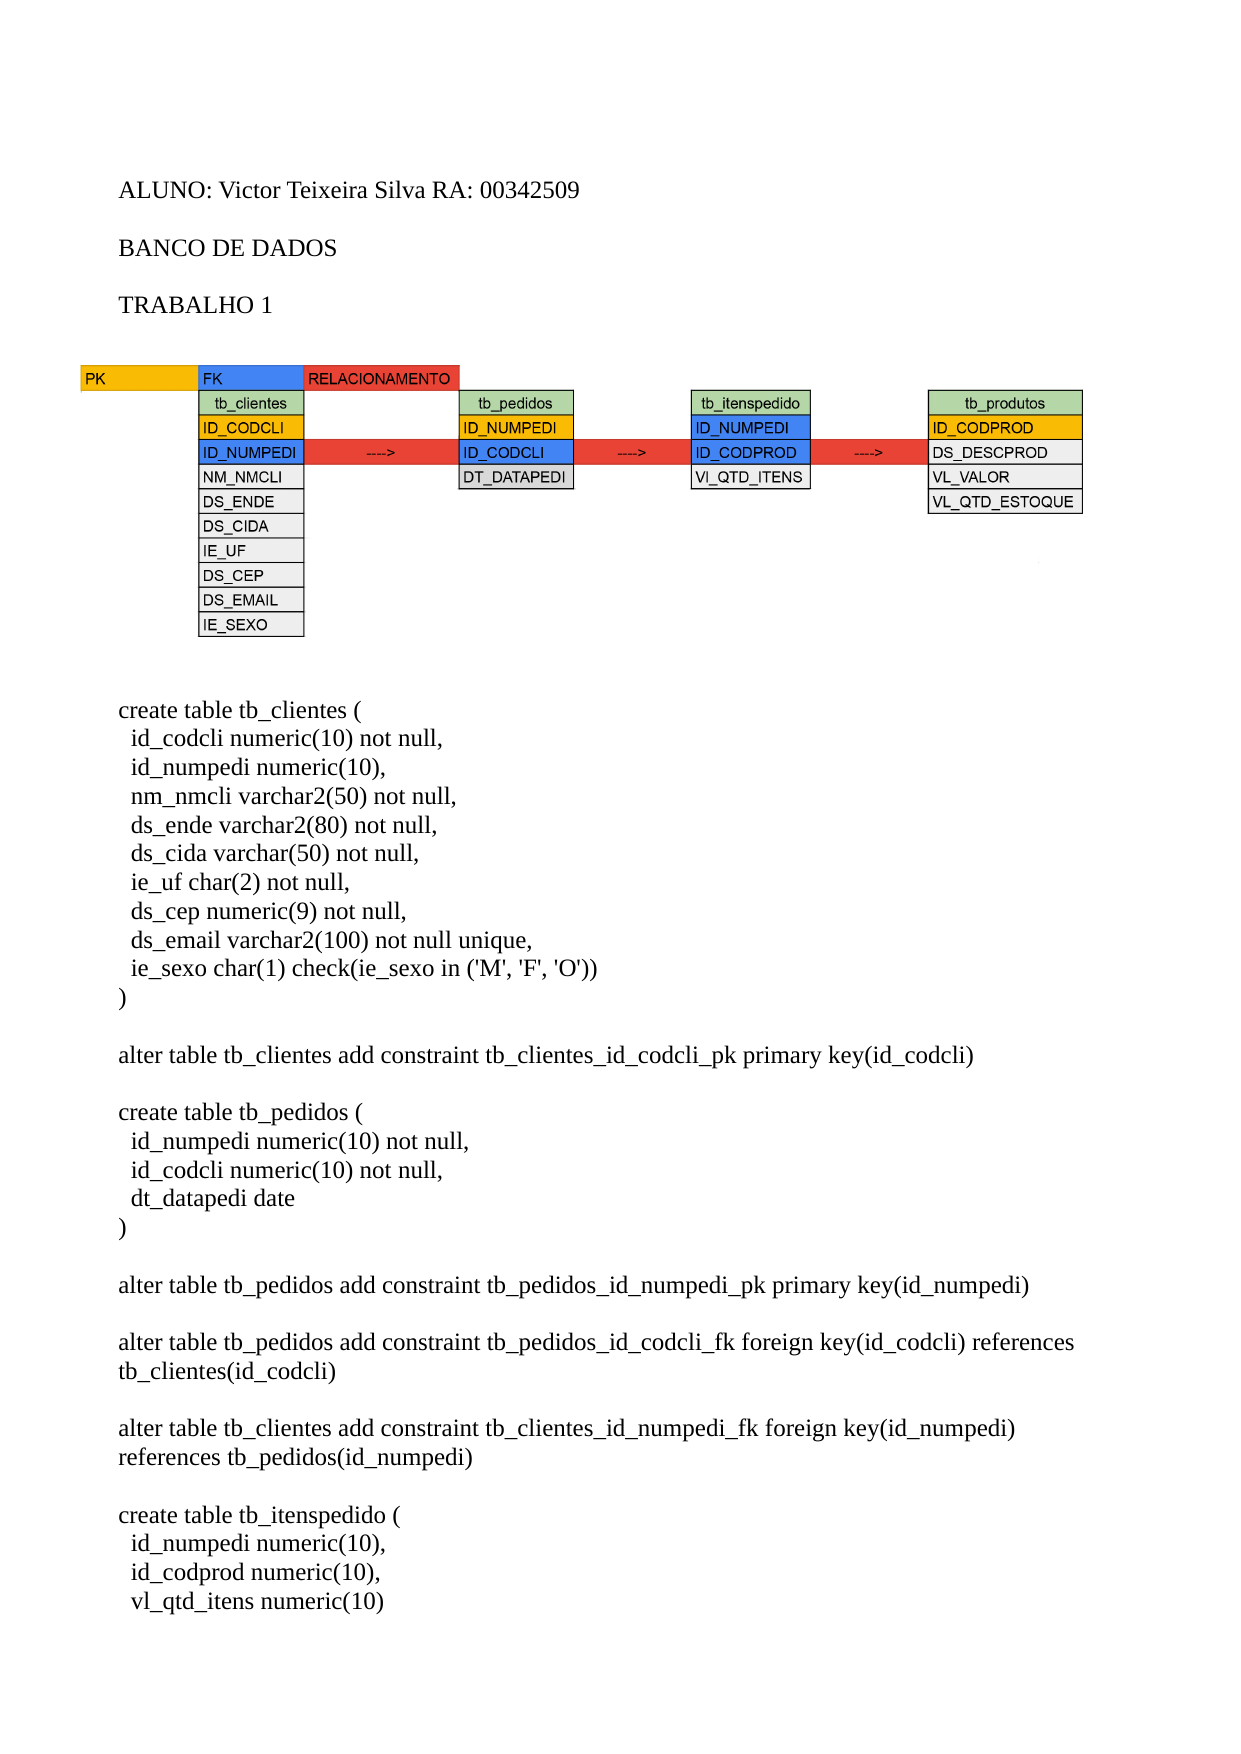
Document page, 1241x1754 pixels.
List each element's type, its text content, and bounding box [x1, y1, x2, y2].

text ds_email varchar2(100) not null unique, [118, 925, 1122, 953]
text nm_nmcli varchar2(50) not null, [118, 781, 1122, 810]
text ds_cep numeric(9) not null, [118, 896, 1122, 925]
text ds_cida varchar(50) not null, [118, 838, 1122, 867]
text alter table tb_pedidos add constraint tb_pedidos_id_numpedi_pk primary key(id_numpedi) [118, 1270, 1122, 1298]
text id_codprod numeric(10), [118, 1557, 1122, 1586]
text id_numpedi numeric(10), [118, 752, 1122, 781]
text ) [118, 1212, 1122, 1241]
text BANCO DE DADOS [118, 233, 1122, 262]
text vl_qtd_itens numeric(10) [118, 1586, 1122, 1615]
text create table tb_clientes ( [118, 695, 1122, 723]
text id_codcli numeric(10) not null, [118, 723, 1122, 752]
picture [79, 365, 1084, 638]
text ) [118, 982, 1122, 1011]
text dt_datapedi date [118, 1183, 1122, 1212]
text id_codcli numeric(10) not null, [118, 1155, 1122, 1183]
text ie_uf char(2) not null, [118, 867, 1122, 896]
text create table tb_pedidos ( [118, 1097, 1122, 1126]
text ie_sexo char(1) check(ie_sexo in ('M', 'F', 'O')) [118, 953, 1122, 982]
text TRABALHO 1 [118, 291, 1122, 319]
text alter table tb_pedidos add constraint tb_pedidos_id_codcli_fk foreign key(id_codcli) references tb_clientes(id_codcli) [118, 1327, 1122, 1385]
text create table tb_itenspedido ( [118, 1500, 1122, 1528]
text id_numpedi numeric(10) not null, [118, 1126, 1122, 1155]
text id_numpedi numeric(10), [118, 1528, 1122, 1557]
text alter table tb_clientes add constraint tb_clientes_id_codcli_pk primary key(id_codcli) [118, 1040, 1122, 1068]
text ds_ende varchar2(80) not null, [118, 810, 1122, 838]
text alter table tb_clientes add constraint tb_clientes_id_numpedi_fk foreign key(id_numpedi) references tb_pedidos(id_numpedi) [118, 1413, 1122, 1471]
text ALUNO: Victor Teixeira Silva RA: 00342509 [118, 176, 1122, 204]
